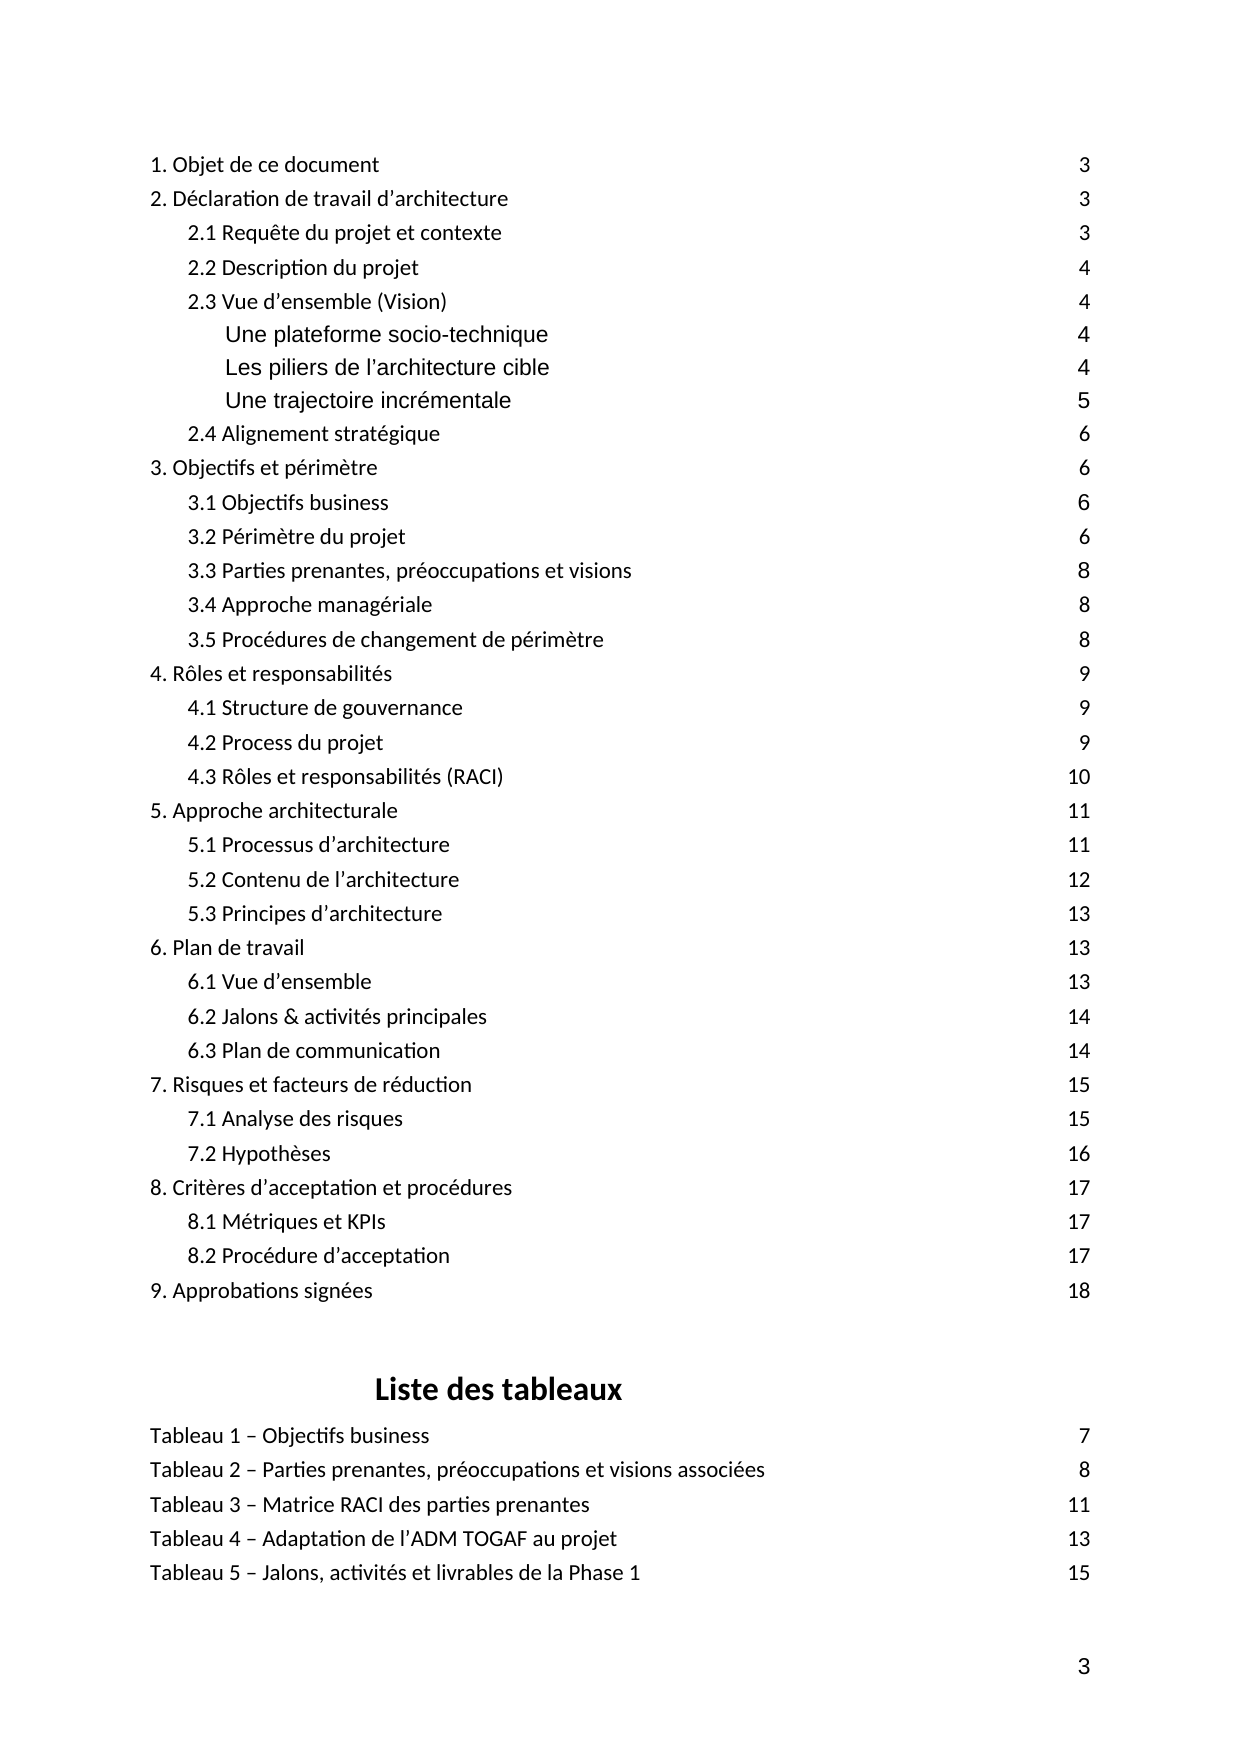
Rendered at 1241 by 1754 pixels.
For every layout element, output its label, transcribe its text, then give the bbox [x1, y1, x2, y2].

text 1. Objet de ce document 3 [150, 150, 1090, 178]
text Liste des tableaux [150, 1368, 1090, 1409]
text 7. Risques et facteurs de réduction 15 [150, 1070, 1090, 1098]
text 3.3 Parties prenantes, préoccupations et visions 8 [187, 556, 1090, 584]
text 5.2 Contenu de l’architecture 12 [187, 865, 1090, 893]
text 3.2 Périmètre du projet 6 [187, 522, 1090, 550]
text Tableau 1 – Objectifs business 7 [150, 1421, 1090, 1449]
text 4.2 Process du projet 9 [187, 728, 1090, 756]
text 6. Plan de travail 13 [150, 933, 1090, 961]
text Les piliers de l’architecture cible 4 [225, 354, 1090, 380]
text 4.1 Structure de gouvernance 9 [187, 693, 1090, 721]
text 2.2 Description du projet 4 [187, 253, 1090, 281]
text 9. Approbations signées 18 [150, 1276, 1090, 1304]
text 8.2 Procédure d’acceptation 17 [187, 1242, 1090, 1270]
text 6.2 Jalons & activités principales 14 [187, 1002, 1090, 1030]
text 7.2 Hypothèses 16 [187, 1139, 1090, 1167]
text Une plateforme socio-technique 4 [225, 321, 1090, 348]
text 2.1 Requête du projet et contexte 3 [187, 218, 1090, 247]
text Tableau 4 – Adaptation de l’ADM TOGAF au projet 13 [150, 1524, 1090, 1552]
text 2.3 Vue d’ensemble (Vision) 4 [187, 287, 1090, 315]
text 4.3 Rôles et responsabilités (RACI) 10 [187, 762, 1090, 790]
text 3. Objectifs et périmètre 6 [150, 453, 1090, 481]
text 7.1 Analyse des risques 15 [187, 1104, 1090, 1133]
text 4. Rôles et responsabilités 9 [150, 659, 1090, 687]
text 8. Critères d’acceptation et procédures 17 [150, 1173, 1090, 1201]
text Tableau 5 – Jalons, activités et livrables de la Phase 1 15 [150, 1558, 1090, 1586]
text 2. Déclaration de travail d’architecture 3 [150, 184, 1090, 212]
text 2.4 Alignement stratégique 6 [187, 419, 1090, 447]
text Tableau 2 – Parties prenantes, préoccupations et visions associées 8 [150, 1456, 1090, 1484]
text 5. Approche architecturale 11 [150, 796, 1090, 824]
text 6.1 Vue d’ensemble 13 [187, 967, 1090, 996]
text 3.5 Procédures de changement de périmètre 8 [187, 625, 1090, 653]
text 6.3 Plan de communication 14 [187, 1036, 1090, 1064]
text 3.1 Objectifs business 6 [187, 488, 1090, 516]
text 3.4 Approche managériale 8 [187, 591, 1090, 618]
text 5.3 Principes d’architecture 13 [187, 899, 1090, 927]
text 8.1 Métriques et KPIs 17 [187, 1207, 1090, 1235]
text 5.1 Processus d’architecture 11 [187, 830, 1090, 858]
text Tableau 3 – Matrice RACI des parties prenantes 11 [150, 1490, 1090, 1518]
text Une trajectoire incrémentale 5 [225, 387, 1090, 413]
